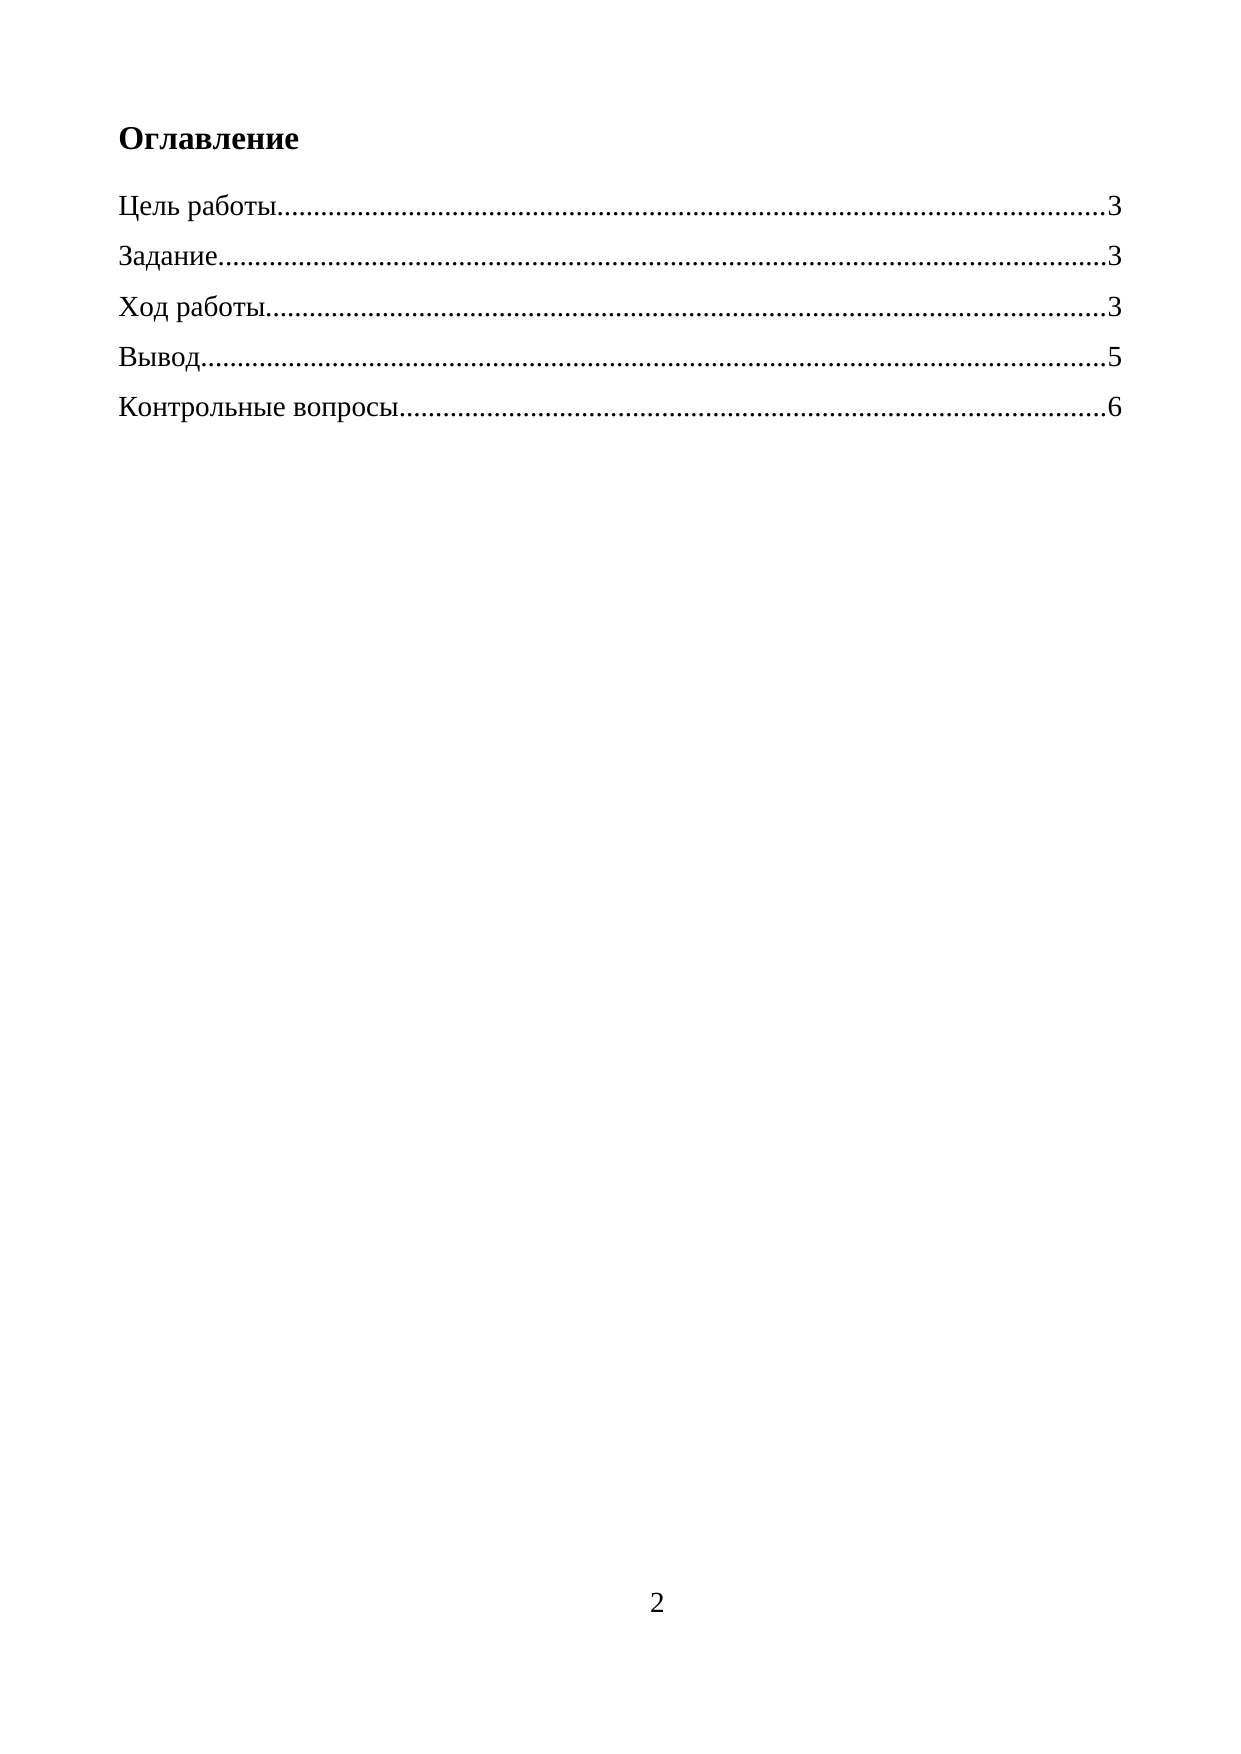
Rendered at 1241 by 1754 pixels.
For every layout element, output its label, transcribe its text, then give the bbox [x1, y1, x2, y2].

text Контрольные вопросы 6 [118, 389, 1122, 423]
text Цель работы 3 [118, 188, 1122, 222]
subtitle Оглавление [118, 118, 1122, 156]
text Ход работы 3 [118, 289, 1122, 322]
text Вывод 5 [118, 339, 1122, 373]
text Задание 3 [118, 238, 1122, 272]
